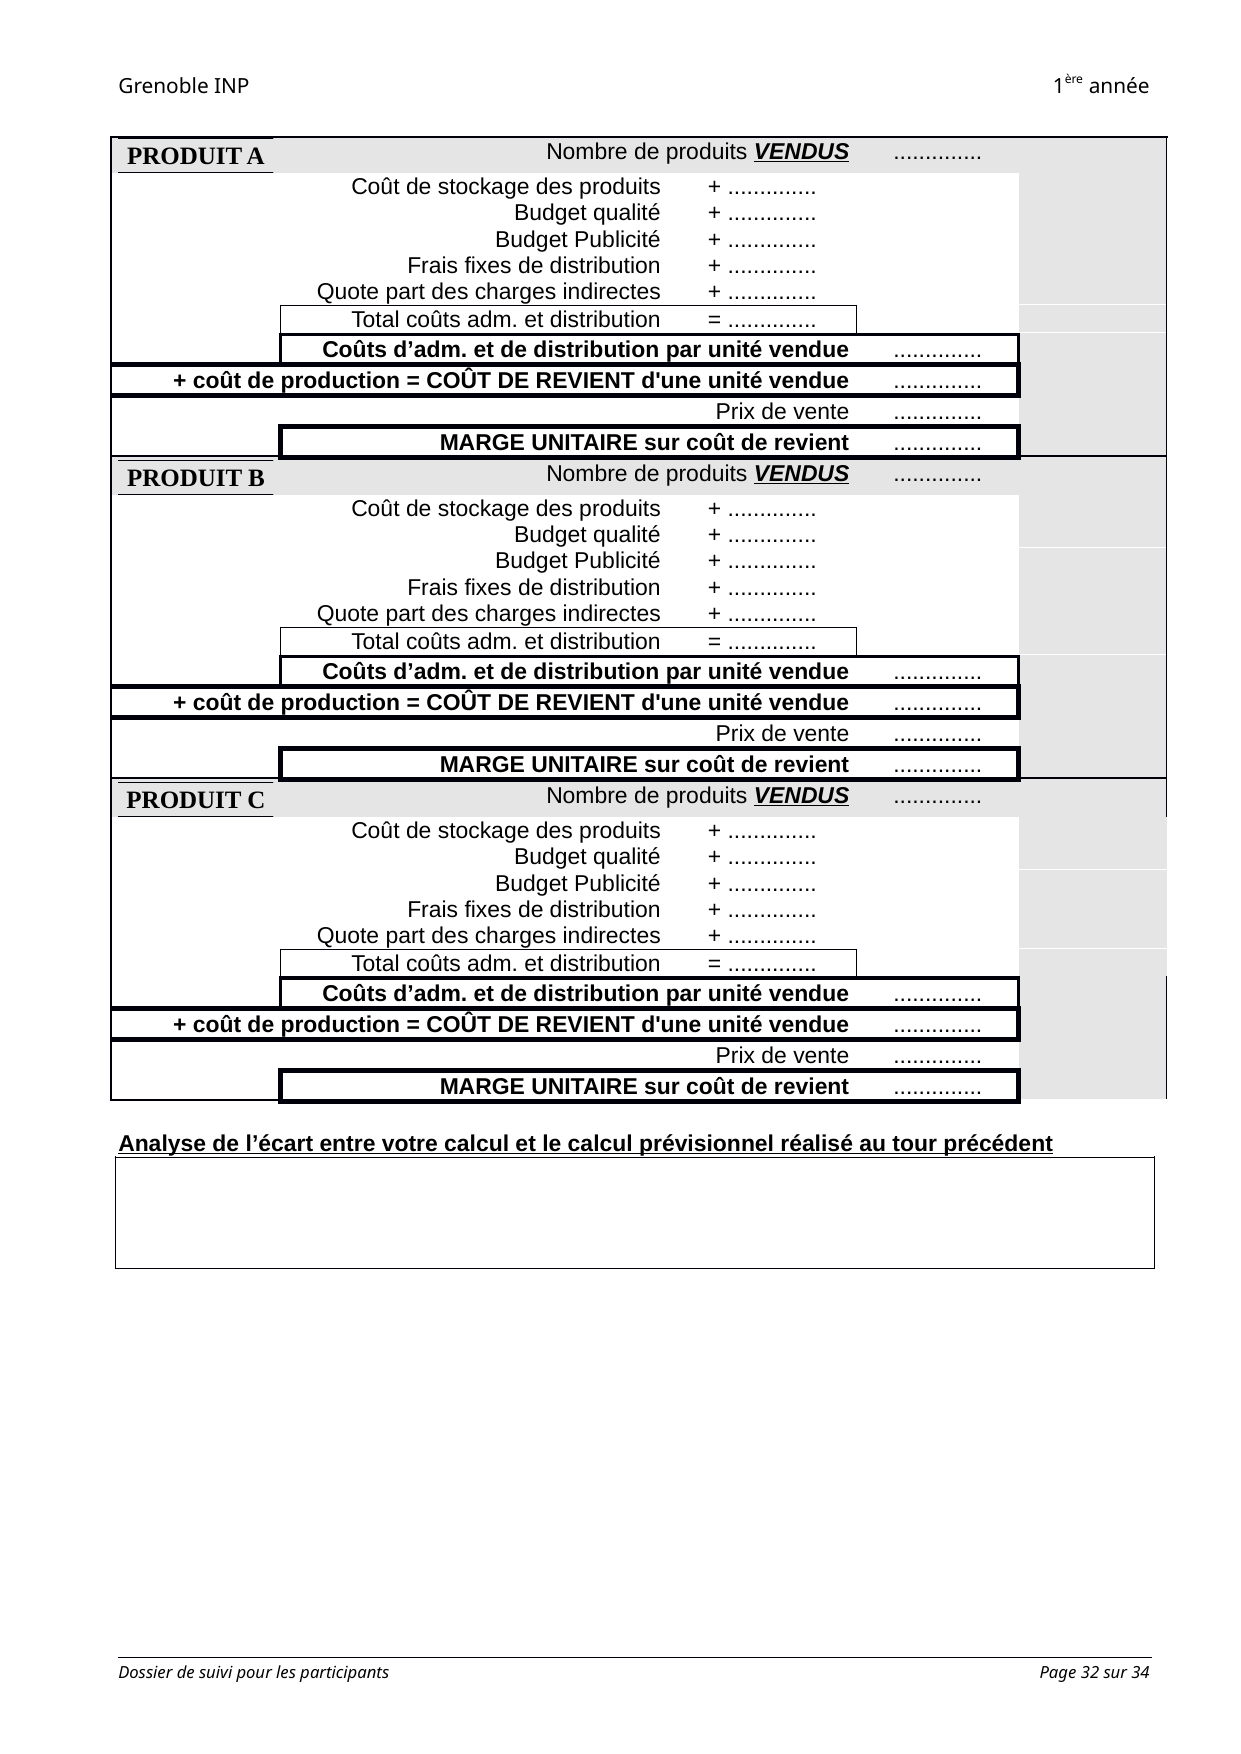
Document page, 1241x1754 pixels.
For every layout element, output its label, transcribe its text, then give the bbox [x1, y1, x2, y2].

table_cell [1019, 574, 1166, 600]
table_cell .............. [856, 720, 1019, 746]
table_cell [856, 922, 1019, 948]
table_cell [112, 424, 278, 455]
table_cell [856, 495, 1019, 521]
table_cell [856, 574, 1019, 600]
table_cell Budget Publicité [281, 226, 668, 252]
table_cell Coûts d’adm. et de distribution par unité vendue [282, 980, 856, 1006]
table_header PRODUIT A [112, 138, 281, 173]
table_cell MARGE UNITAIRE sur coût de revient [283, 429, 856, 455]
table_cell [112, 655, 279, 684]
table_cell [112, 870, 281, 896]
table_cell Quote part des charges indirectes [281, 278, 668, 304]
table_cell .............. [856, 658, 1017, 684]
table_cell MARGE UNITAIRE sur coût de revient [283, 1073, 856, 1099]
table_cell + .............. [668, 252, 856, 278]
table_cell [1019, 278, 1166, 304]
table_cell MARGE UNITAIRE sur coût de revient [283, 751, 856, 777]
table_cell [1021, 684, 1166, 715]
table_cell [1019, 715, 1166, 746]
table_cell [1021, 424, 1166, 455]
table_cell [856, 843, 1019, 869]
table_cell [856, 252, 1019, 278]
table_cell [857, 949, 1019, 976]
table_cell [1019, 1037, 1166, 1068]
table_cell [112, 548, 281, 574]
table_cell [1019, 949, 1167, 976]
table_cell [1019, 393, 1166, 424]
table_cell [112, 976, 279, 1006]
table_cell Prix de vente [281, 720, 856, 746]
table_cell [1020, 333, 1166, 362]
table_cell + .............. [668, 226, 856, 252]
table_cell .............. [856, 689, 1016, 715]
table_cell [112, 896, 281, 922]
table_cell [1019, 922, 1167, 948]
table_cell [1021, 1006, 1166, 1037]
table_cell [112, 495, 281, 521]
table_cell Nombre de produits VENDUS [281, 460, 856, 495]
table_cell [856, 548, 1019, 574]
table_cell .............. [856, 1042, 1019, 1068]
table_cell [1019, 627, 1166, 654]
table_cell [112, 600, 281, 627]
table_cell [1021, 362, 1166, 393]
table_cell [112, 817, 281, 843]
table_cell [112, 278, 281, 304]
table_cell + .............. [668, 173, 856, 199]
table_cell [1019, 305, 1166, 332]
table_cell .............. [856, 460, 1019, 495]
table_cell [1019, 870, 1167, 896]
table_cell [1019, 817, 1167, 843]
table_cell Frais fixes de distribution [281, 252, 668, 278]
table_cell [1019, 521, 1166, 547]
table_cell .............. [856, 1011, 1016, 1037]
table_cell [856, 173, 1019, 199]
table_cell [1019, 495, 1166, 521]
table_cell .............. [856, 782, 1019, 817]
table_cell Coûts d’adm. et de distribution par unité vendue [282, 658, 856, 684]
text Analyse de l’écart entre votre calcul et le calcul prévisionnel réalisé au tour précédent [118, 1130, 1152, 1156]
table_cell [1021, 746, 1166, 777]
table_cell [1020, 976, 1166, 1006]
table_cell Frais fixes de distribution [281, 574, 668, 600]
table_cell Total coûts adm. et distribution [281, 628, 668, 654]
table_cell Coûts d’adm. et de distribution par unité vendue [282, 336, 856, 362]
table_cell [112, 574, 281, 600]
table_cell [112, 398, 281, 424]
table_cell Budget Publicité [281, 870, 668, 896]
table_cell Quote part des charges indirectes [281, 922, 668, 948]
table_cell + .............. [668, 199, 856, 226]
table_cell Frais fixes de distribution [281, 896, 668, 922]
table_cell PRODUIT B [112, 457, 281, 495]
table_cell Prix de vente [281, 398, 856, 424]
table_cell + .............. [668, 896, 856, 922]
table_cell [112, 305, 280, 332]
table_cell .............. [856, 336, 1017, 362]
table_cell [856, 600, 1019, 627]
table_cell [857, 627, 1019, 654]
table_cell [1020, 655, 1166, 684]
table_cell [112, 521, 281, 547]
table_cell [112, 226, 281, 252]
table_cell [1021, 1068, 1166, 1099]
table_cell + .............. [668, 548, 856, 574]
table_cell .............. [856, 429, 1016, 455]
table_cell [1019, 199, 1166, 226]
table_cell + .............. [668, 843, 856, 869]
table_cell + .............. [668, 495, 856, 521]
table_cell + coût de production = COÛT DE REVIENT d'une unité vendue [112, 689, 856, 715]
table_cell .............. [856, 1073, 1016, 1099]
table_cell PRODUIT C [112, 779, 281, 817]
table_cell Prix de vente [281, 1042, 856, 1068]
table_cell .............. [856, 398, 1019, 424]
table_cell Coût de stockage des produits [281, 173, 668, 199]
table_cell [1019, 173, 1166, 199]
table_cell [1019, 779, 1166, 817]
table_cell [112, 746, 278, 777]
table_cell [112, 843, 281, 869]
table_cell Budget Publicité [281, 548, 668, 574]
table_cell [856, 199, 1019, 226]
table_cell + .............. [668, 278, 856, 304]
table_cell Budget qualité [281, 199, 668, 226]
table_cell .............. [856, 980, 1017, 1006]
table_cell .............. [856, 367, 1016, 393]
table_cell [112, 199, 281, 226]
table_header Nombre de produits VENDUS [281, 138, 856, 173]
table_cell [112, 1068, 278, 1099]
table_cell Total coûts adm. et distribution [281, 306, 668, 332]
table_cell [1019, 843, 1167, 869]
table_cell + .............. [668, 600, 856, 627]
table_cell Quote part des charges indirectes [281, 600, 668, 627]
table_cell = .............. [668, 306, 856, 332]
table_cell + coût de production = COÛT DE REVIENT d'une unité vendue [112, 1011, 856, 1037]
table_cell [857, 305, 1019, 332]
table_cell [856, 278, 1019, 304]
table_header .............. [856, 138, 1019, 173]
table_cell + .............. [668, 574, 856, 600]
table_cell [112, 922, 281, 948]
table_cell Budget qualité [281, 843, 668, 869]
table_cell [856, 521, 1019, 547]
table_cell [112, 333, 279, 362]
table_cell .............. [856, 751, 1016, 777]
table_cell + coût de production = COÛT DE REVIENT d'une unité vendue [112, 367, 856, 393]
table_cell [112, 627, 280, 654]
table_cell [856, 226, 1019, 252]
table_cell [1019, 226, 1166, 252]
table_cell [1019, 457, 1166, 495]
table_cell + .............. [668, 870, 856, 896]
table_cell [1019, 252, 1166, 278]
table_cell Total coûts adm. et distribution [281, 950, 668, 976]
table_cell [856, 896, 1019, 922]
table_cell [856, 817, 1019, 843]
table_cell [112, 173, 281, 199]
table_cell [1019, 896, 1167, 922]
table_cell = .............. [668, 950, 856, 976]
table_cell Coût de stockage des produits [281, 495, 668, 521]
table_cell = .............. [668, 628, 856, 654]
table_cell [112, 720, 281, 746]
table_cell [856, 870, 1019, 896]
table_header [1019, 138, 1166, 173]
table_cell [112, 949, 280, 976]
table_cell [1019, 548, 1166, 574]
table_cell [1019, 600, 1166, 627]
table_cell + .............. [668, 817, 856, 843]
table_cell + .............. [668, 922, 856, 948]
table_cell Coût de stockage des produits [281, 817, 668, 843]
table_cell + .............. [668, 521, 856, 547]
table_cell [112, 1042, 281, 1068]
table_cell Nombre de produits VENDUS [281, 782, 856, 817]
table_cell [112, 252, 281, 278]
table_cell Budget qualité [281, 521, 668, 547]
